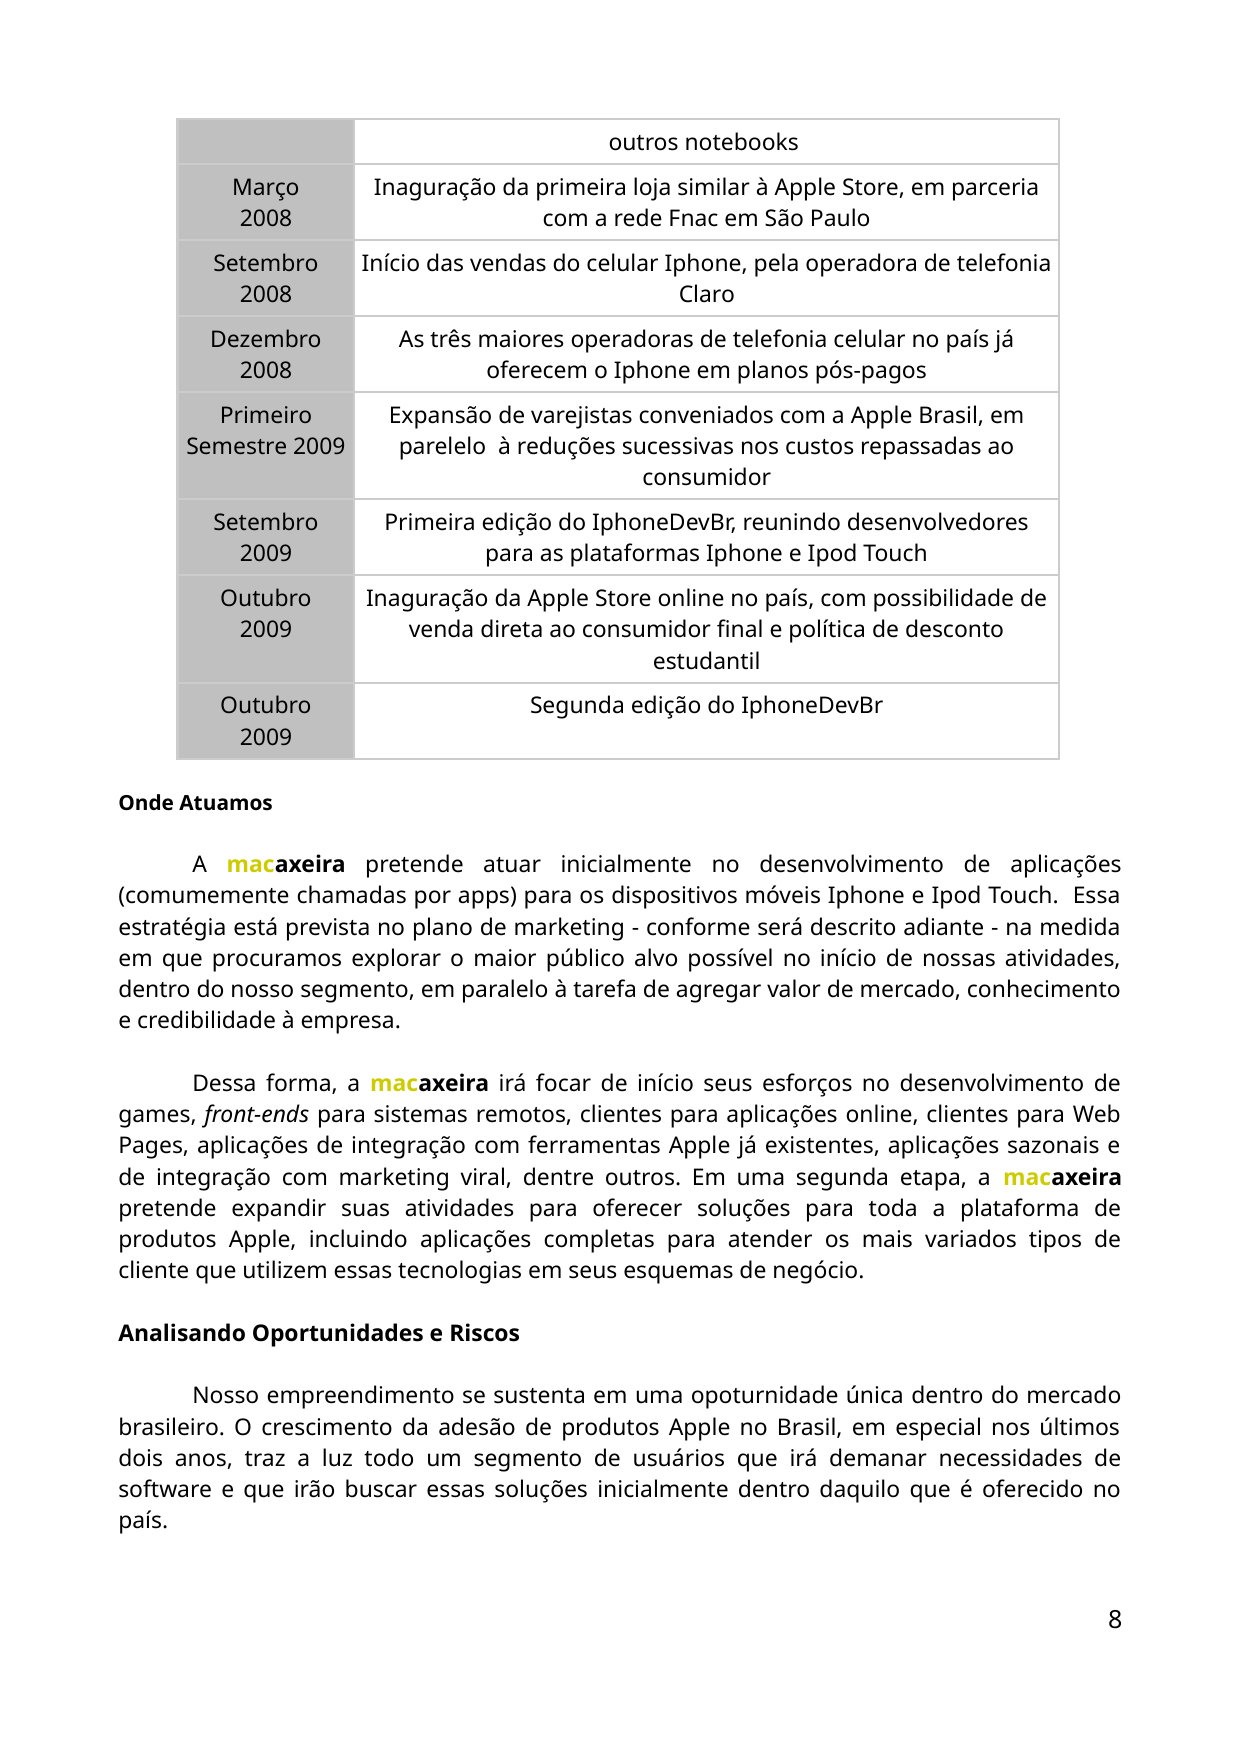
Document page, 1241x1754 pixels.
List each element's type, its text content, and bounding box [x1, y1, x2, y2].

table_cell [179, 120, 353, 163]
table_cell Março 2008 [179, 165, 353, 239]
table_cell Outubro 2009 [179, 684, 353, 758]
table_cell Início das vendas do celular Iphone, pela operadora de telefonia Claro [355, 241, 1058, 315]
table_cell Primeiro Semestre 2009 [179, 393, 353, 498]
text Nosso empreendimento se sustenta em uma opoturnidade única dentro do mercado brasileiro. O crescimento da adesão de produtos Apple no Brasil, em especial nos últimos dois anos, traz a luz todo um segmento de usuários que irá demanar necessidades de software e que irão buscar essas soluções inicialmente dentro daquilo que é oferecido no país. [118, 1379, 1122, 1535]
table_cell As três maiores operadoras de telefonia celular no país já oferecem o Iphone em planos pós-pagos [355, 317, 1058, 391]
table_cell Inaguração da Apple Store online no país, com possibilidade de venda direta ao consumidor final e política de desconto estudantil [355, 576, 1058, 682]
table_cell Inaguração da primeira loja similar à Apple Store, em parceria com a rede Fnac em São Paulo [355, 165, 1058, 239]
table_cell Setembro 2008 [179, 241, 353, 315]
table_cell Outubro 2009 [179, 576, 353, 682]
table_cell Setembro 2009 [179, 500, 353, 574]
table_cell Primeira edição do IphoneDevBr, reunindo desenvolvedores para as plataformas Iphone e Ipod Touch [355, 500, 1058, 574]
table_cell outros notebooks [355, 120, 1058, 163]
text Analisando Oportunidades e Riscos [118, 1317, 1122, 1348]
text Onde Atuamos [118, 788, 1122, 817]
text Dessa forma, a macaxeira irá focar de início seus esforços no desenvolvimento de games, front-ends para sistemas remotos, clientes para aplicações online, clientes para Web Pages, aplicações de integração com ferramentas Apple já existentes, aplicações sazonais e de integração com marketing viral, dentre outros. Em uma segunda etapa, a macaxeira pretende expandir suas atividades para oferecer soluções para toda a plataforma de produtos Apple, incluindo aplicações completas para atender os mais variados tipos de cliente que utilizem essas tecnologias em seus esquemas de negócio. [118, 1067, 1122, 1285]
table_cell Expansão de varejistas conveniados com a Apple Brasil, em parelelo à reduções sucessivas nos custos repassadas ao consumidor [355, 393, 1058, 498]
table_cell Segunda edição do IphoneDevBr [355, 684, 1058, 758]
text A macaxeira pretende atuar inicialmente no desenvolvimento de aplicações (comumemente chamadas por apps) para os dispositivos móveis Iphone e Ipod Touch. Essa estratégia está prevista no plano de marketing - conforme será descrito adiante - na medida em que procuramos explorar o maior público alvo possível no início de nossas atividades, dentro do nosso segmento, em paralelo à tarefa de agregar valor de mercado, conhecimento e credibilidade à empresa. [118, 848, 1122, 1035]
table_cell Dezembro 2008 [179, 317, 353, 391]
